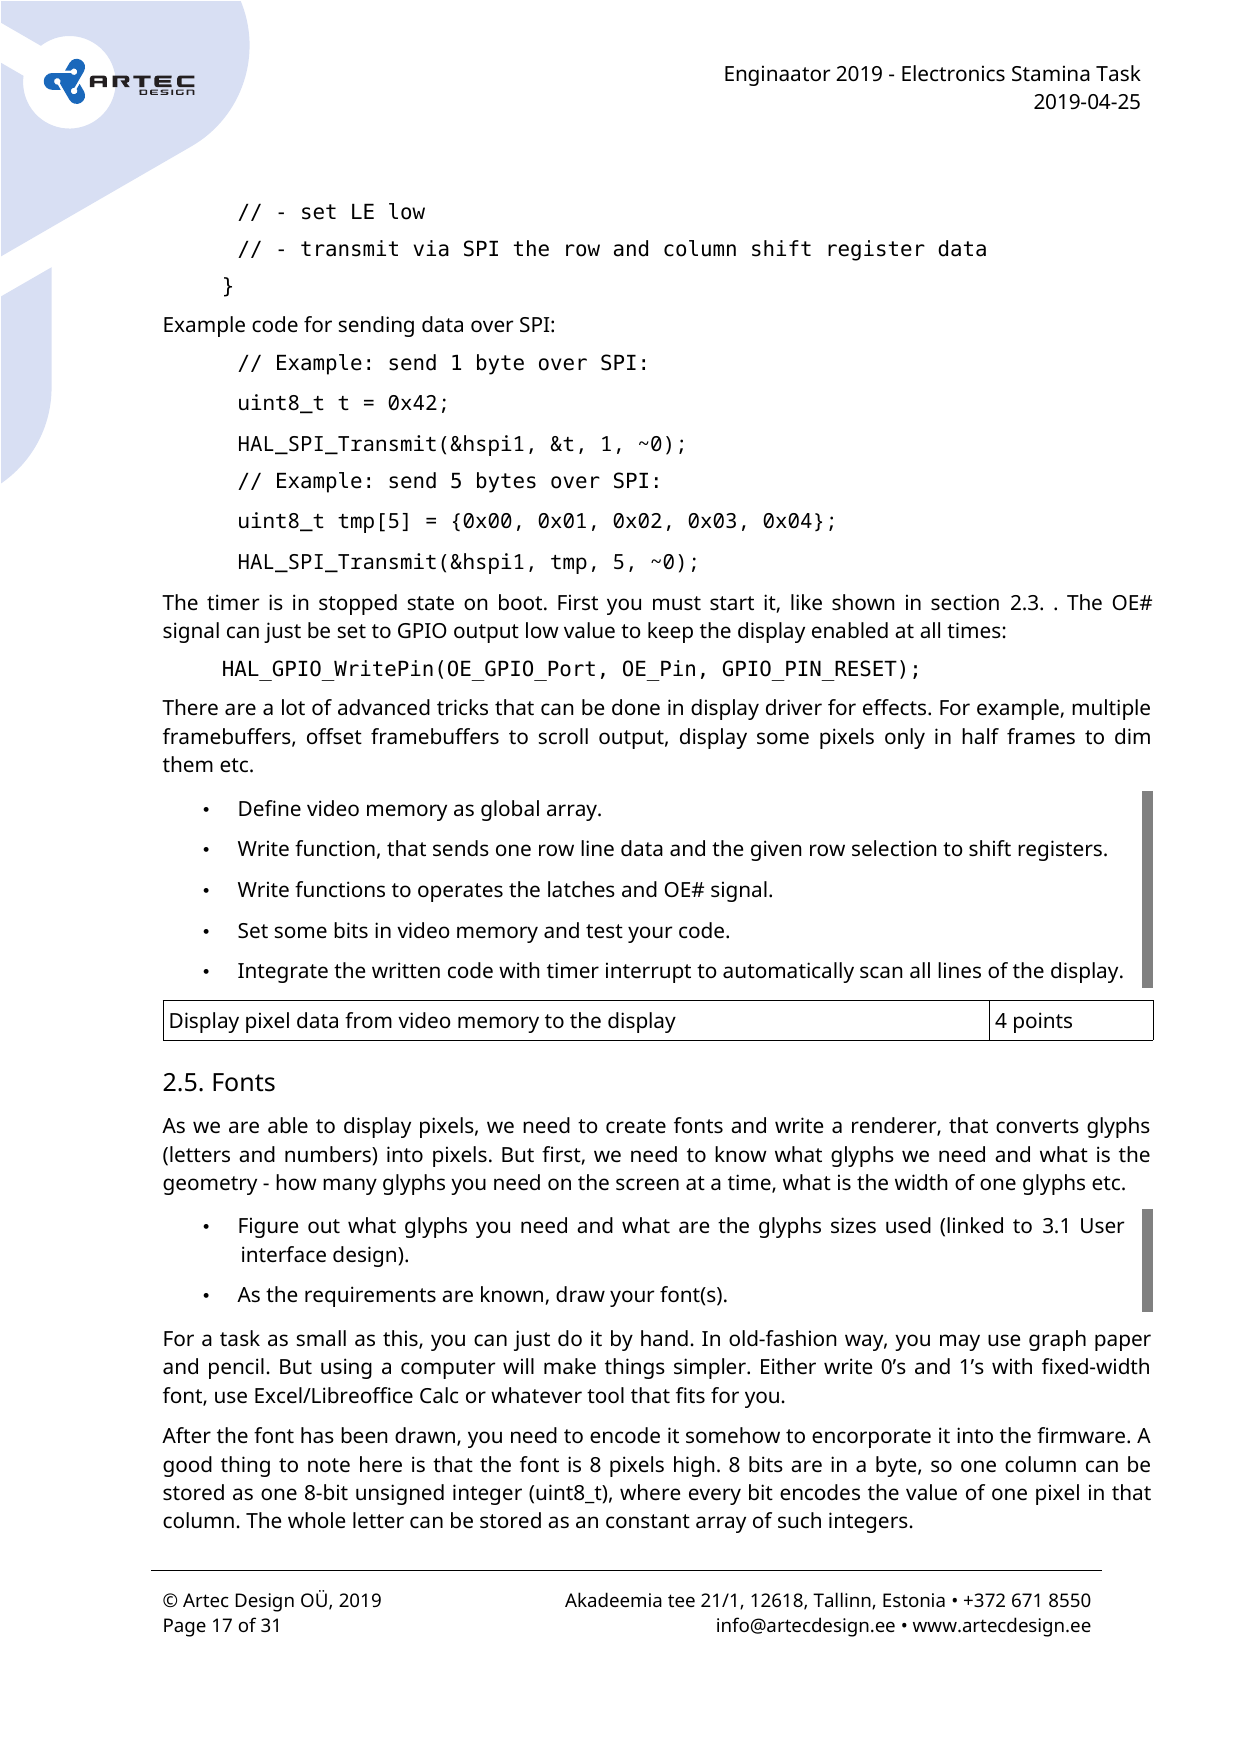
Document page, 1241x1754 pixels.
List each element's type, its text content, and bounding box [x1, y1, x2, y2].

text Example code for sending data over SPI: [162, 311, 1153, 339]
text After the font has been drawn, you need to encode it somehow to encorporate it into the firmware. A good thing to note here is that the font is 8 pixels high. 8 bits are in a byte, so one column can be stored as one 8-bit unsigned integer (uint8_t), where every bit encodes the value of one pixel in that column. The whole letter can be stored as an constant array of such integers. [162, 1421, 1153, 1534]
text // Example: send 5 bytes over SPI: [222, 469, 1153, 494]
list Integrate the written code with timer interrupt to automatically scan all lines of the display. [200, 954, 1142, 988]
text HAL_SPI_Transmit(&hspi1, tmp, 5, ~0); [222, 547, 1153, 575]
table_header Display pixel data from video memory to the display [164, 1001, 989, 1040]
list Write function, that sends one row line data and the given row selection to shift registers. [200, 831, 1142, 863]
list Set some bits in video memory and test your code. [200, 913, 1142, 944]
text As we are able to display pixels, we need to create fonts and write a renderer, that converts glyphs (letters and numbers) into pixels. But first, we need to know what glyphs we need and what is the geometry - how many glyphs you need on the screen at a time, what is the width of one glyphs etc. [162, 1112, 1153, 1196]
text // - set LE low [222, 200, 1153, 224]
list Figure out what glyphs you need and what are the glyphs sizes used (linked to 3.1 User interface design). [200, 1209, 1142, 1268]
text // - transmit via SPI the row and column shift register data [222, 237, 1153, 261]
list As the requirements are known, draw your font(s). [200, 1278, 1142, 1312]
list Write functions to operates the latches and OE# signal. [200, 872, 1142, 903]
text uint8_t tmp[5] = {0x00, 0x01, 0x02, 0x03, 0x04}; [222, 506, 1153, 534]
text For a task as small as this, you can just do it by hand. In old-fashion way, you may use graph paper and pencil. But using a computer will make things simpler. Either write 0’s and 1’s with fixed-width font, use Excel/Libreoffice Calc or whatever tool that fits for you. [162, 1324, 1153, 1409]
list Define video memory as global array. [200, 791, 1142, 822]
text There are a lot of advanced tricks that can be done in display driver for effects. For example, multiple framebuffers, offset framebuffers to scroll output, display some pixels only in half frames to dim them etc. [162, 693, 1153, 778]
subtitle Fonts [162, 1065, 1153, 1099]
table_header 4 points [990, 1001, 1153, 1040]
text The timer is in stopped state on boot. First you must start it, like shown in section 2.3. The OE# signal can just be set to GPIO output low value to keep the display enabled at all times: [162, 588, 1153, 644]
text uint8_t t = 0x42; [222, 388, 1153, 416]
text } [222, 274, 1153, 298]
text HAL_GPIO_WritePin(OE_GPIO_Port, OE_Pin, GPIO_PIN_RESET); [222, 657, 1153, 681]
text HAL_SPI_Transmit(&hspi1, &t, 1, ~0); [222, 429, 1153, 457]
text // Example: send 1 byte over SPI: [222, 351, 1153, 376]
